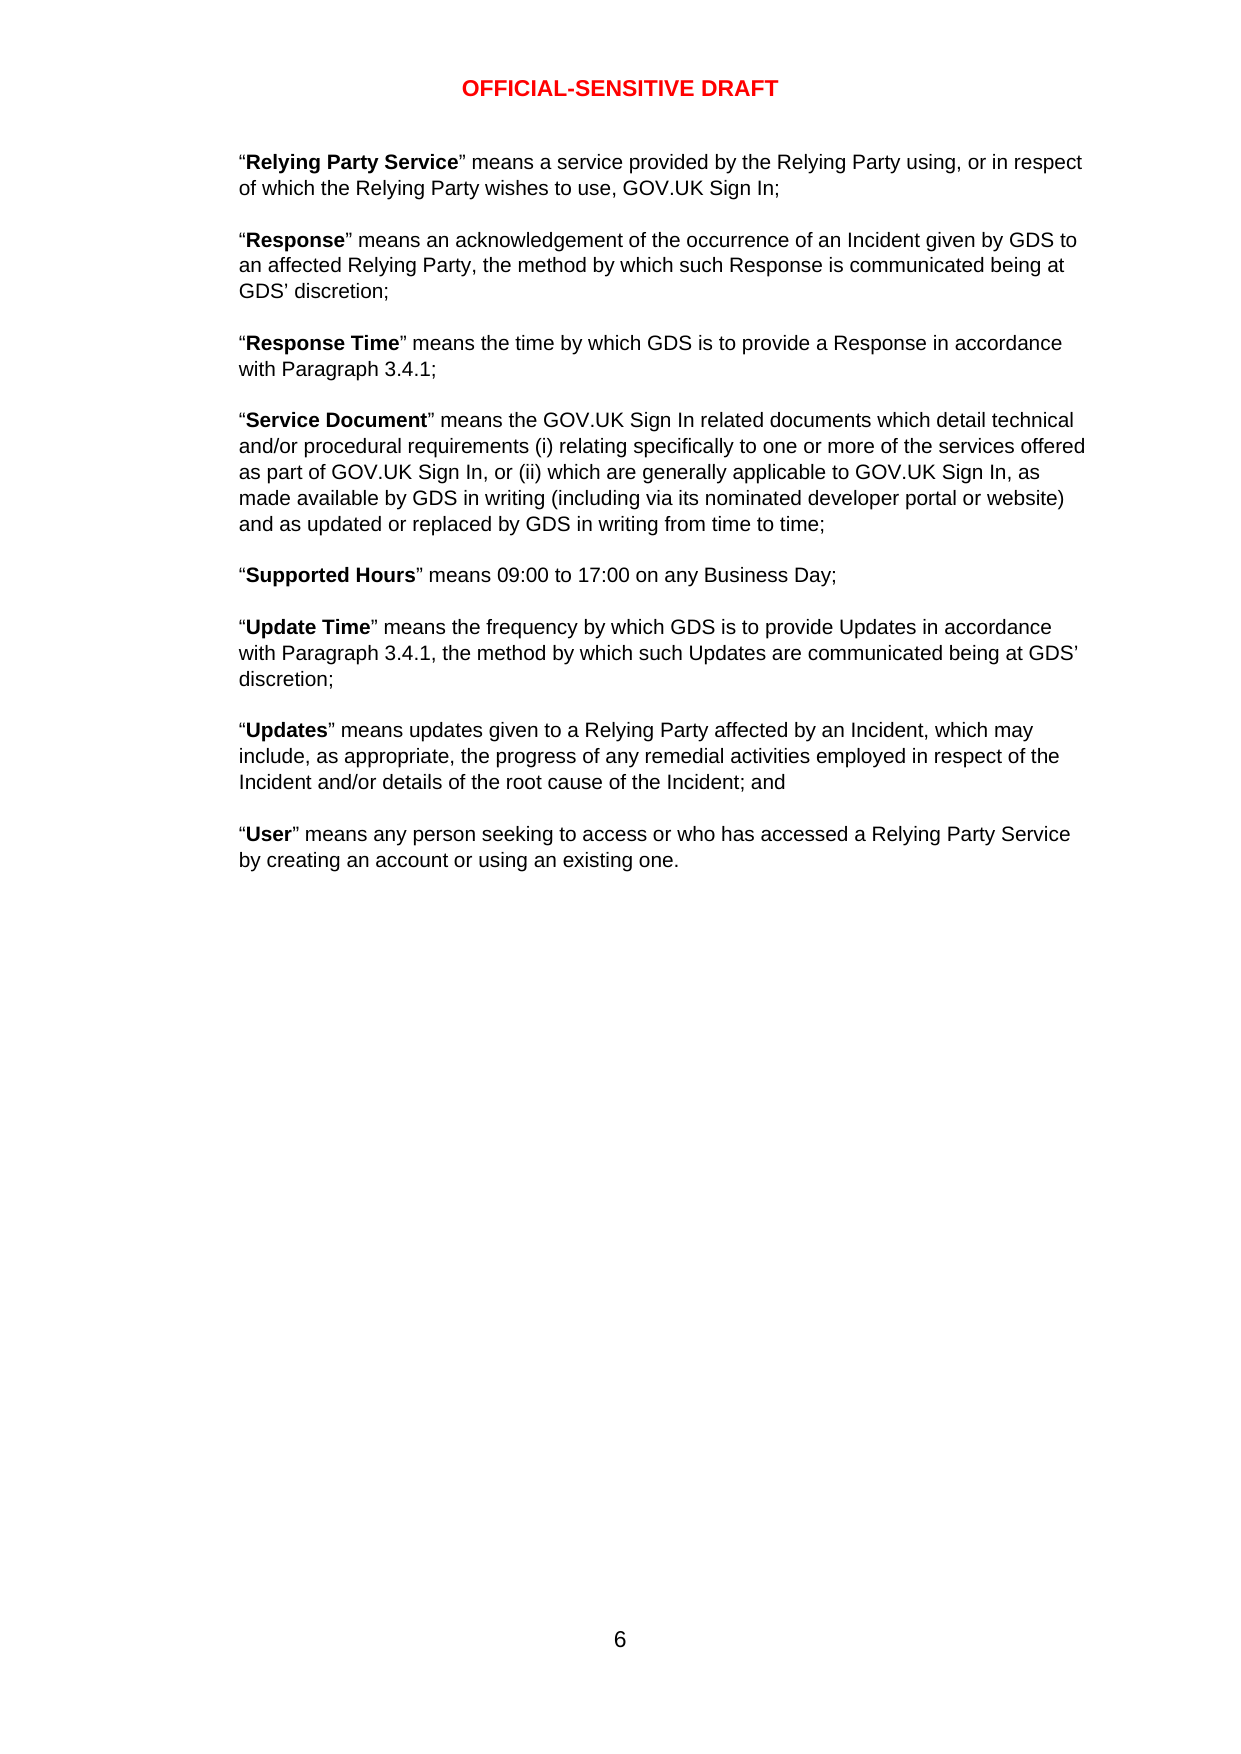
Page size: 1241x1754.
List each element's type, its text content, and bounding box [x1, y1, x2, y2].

text “User” means any person seeking to access or who has accessed a Relying Party Service by creating an account or using an existing one. [239, 822, 1090, 871]
text “Update Time” means the frequency by which GDS is to provide Updates in accordance with Paragraph 3.4.1, the method by which such Updates are communicated being at GDS’ discretion; [239, 615, 1090, 691]
text “Supported Hours” means 09:00 to 17:00 on any Business Day; [239, 563, 1090, 587]
text “Service Document” means the GOV.UK Sign In related documents which detail technical and/or procedural requirements (i) relating specifically to one or more of the services offered as part of GOV.UK Sign In, or (ii) which are generally applicable to GOV.UK Sign In, as made available by GDS in writing (including via its nominated developer portal or website) and as updated or replaced by GDS in writing from time to time; [239, 408, 1090, 536]
text “Response” means an acknowledgement of the occurrence of an Incident given by GDS to an affected Relying Party, the method by which such Response is communicated being at GDS’ discretion; [239, 227, 1090, 303]
text “Response Time” means the time by which GDS is to provide a Response in accordance with Paragraph 3.4.1; [239, 331, 1090, 381]
text “Updates” means updates given to a Relying Party affected by an Incident, which may include, as appropriate, the progress of any remedial activities employed in respect of the Incident and/or details of the root cause of the Incident; and [239, 718, 1090, 794]
text “Relying Party Service” means a service provided by the Relying Party using, or in respect of which the Relying Party wishes to use, GOV.UK Sign In; [239, 150, 1090, 200]
